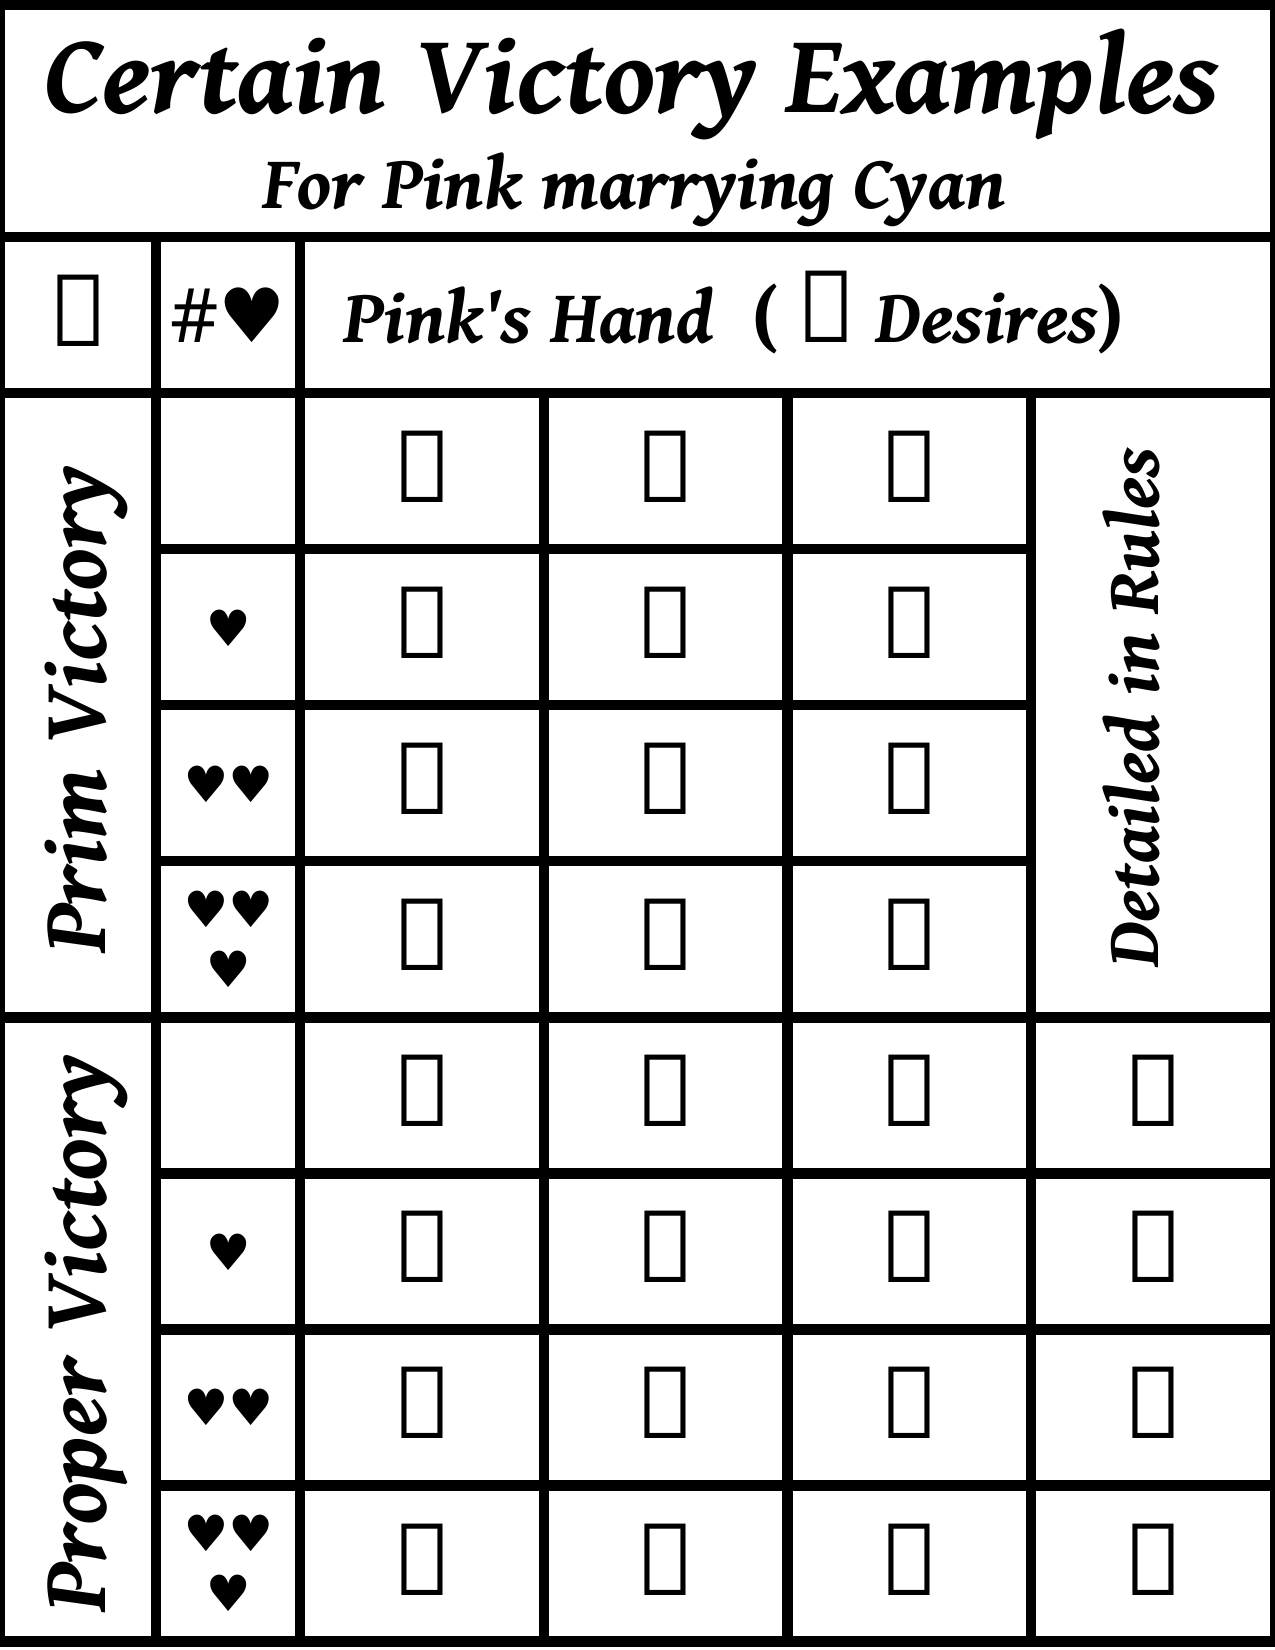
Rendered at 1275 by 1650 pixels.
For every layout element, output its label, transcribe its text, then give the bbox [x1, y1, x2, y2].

table_cell 💎 [305, 1179, 539, 1324]
table_cell ♥♥♥ [161, 1491, 295, 1636]
table_cell #♥ [161, 242, 295, 388]
table_cell 💎 [549, 866, 782, 1012]
table_cell 💎 [305, 554, 539, 700]
table_cell 💎 [305, 1491, 539, 1636]
table_cell 💎 [793, 1023, 1026, 1168]
table_cell Pink's Hand ( 💎 Desires) [305, 242, 1270, 388]
table_cell ♥♥ [161, 1335, 295, 1480]
table_cell 💎 [305, 710, 539, 856]
table_cell 💎 [549, 710, 782, 856]
table_cell 💎 [305, 1335, 539, 1480]
table_cell ♥♥♥ [161, 866, 295, 1012]
table_cell 💎 [793, 1179, 1026, 1324]
table_cell 💎 [549, 1179, 782, 1324]
table_cell 💎 [549, 1023, 782, 1168]
table_cell 💒 [5, 242, 151, 388]
table_cell 💎 [1036, 1491, 1270, 1636]
table_cell 💎 [1036, 1335, 1270, 1480]
table_cell Detailed in Rules [1036, 398, 1270, 1012]
table_cell 💎 [793, 710, 1026, 856]
table_cell 💎 [549, 1335, 782, 1480]
table_cell [161, 1023, 295, 1168]
table_cell 💎 [1036, 1023, 1270, 1168]
table_cell 💎 [549, 398, 782, 544]
table_cell 💎 [549, 1491, 782, 1636]
table_cell Proper Victory [5, 1023, 151, 1636]
table_cell 💎 [1036, 1179, 1270, 1324]
table_cell 💎 [305, 1023, 539, 1168]
table_cell [161, 398, 295, 544]
table_cell 💎 [793, 1491, 1026, 1636]
table_cell Prim Victory [5, 398, 151, 1012]
table_cell 💎 [305, 398, 539, 544]
table_cell 💎 [793, 554, 1026, 700]
table_cell 💎 [549, 554, 782, 700]
table_header Certain Victory Examples For Pink marrying Cyan [5, 10, 1270, 232]
table_cell 💎 [793, 1335, 1026, 1480]
table_cell ♥ [161, 554, 295, 700]
table_cell 💎 [305, 866, 539, 1012]
table_cell ♥ [161, 1179, 295, 1324]
table_cell ♥♥ [161, 710, 295, 856]
table_cell 💎 [793, 866, 1026, 1012]
table_cell 💎 [793, 398, 1026, 544]
